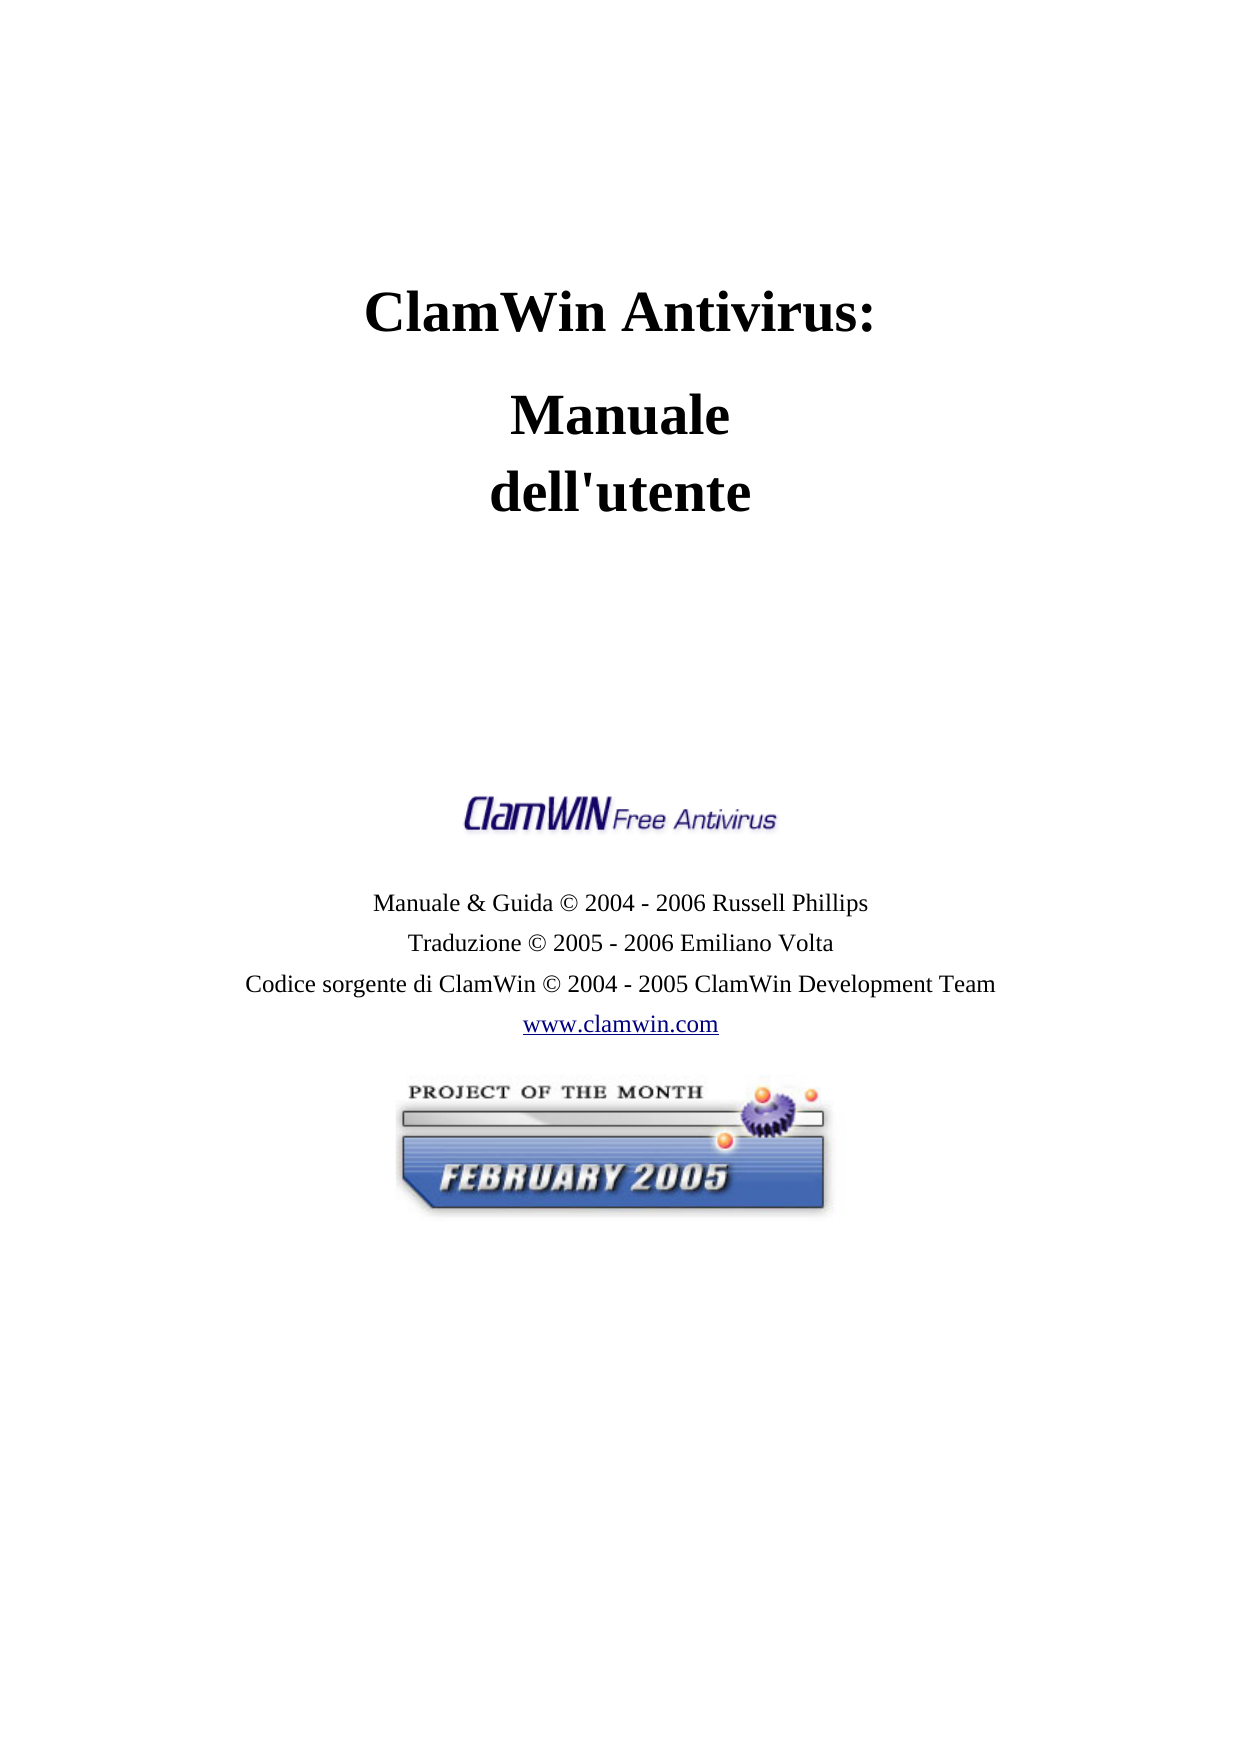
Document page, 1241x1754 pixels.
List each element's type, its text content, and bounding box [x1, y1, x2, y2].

text www.clamwin.com [119, 1010, 1122, 1038]
text dell'utente [118, 459, 1122, 524]
text Traduzione © 2005 - 2006 Emiliano Volta [119, 929, 1122, 957]
text Codice sorgente di ClamWin © 2004 - 2005 ClamWin Development Team [119, 970, 1122, 997]
text Manuale & Guida © 2004 - 2006 Russell Phillips [119, 889, 1122, 917]
text Manuale [118, 382, 1122, 447]
picture [395, 1050, 846, 1221]
picture [460, 789, 781, 840]
text ClamWin Antivirus: [118, 279, 1122, 343]
